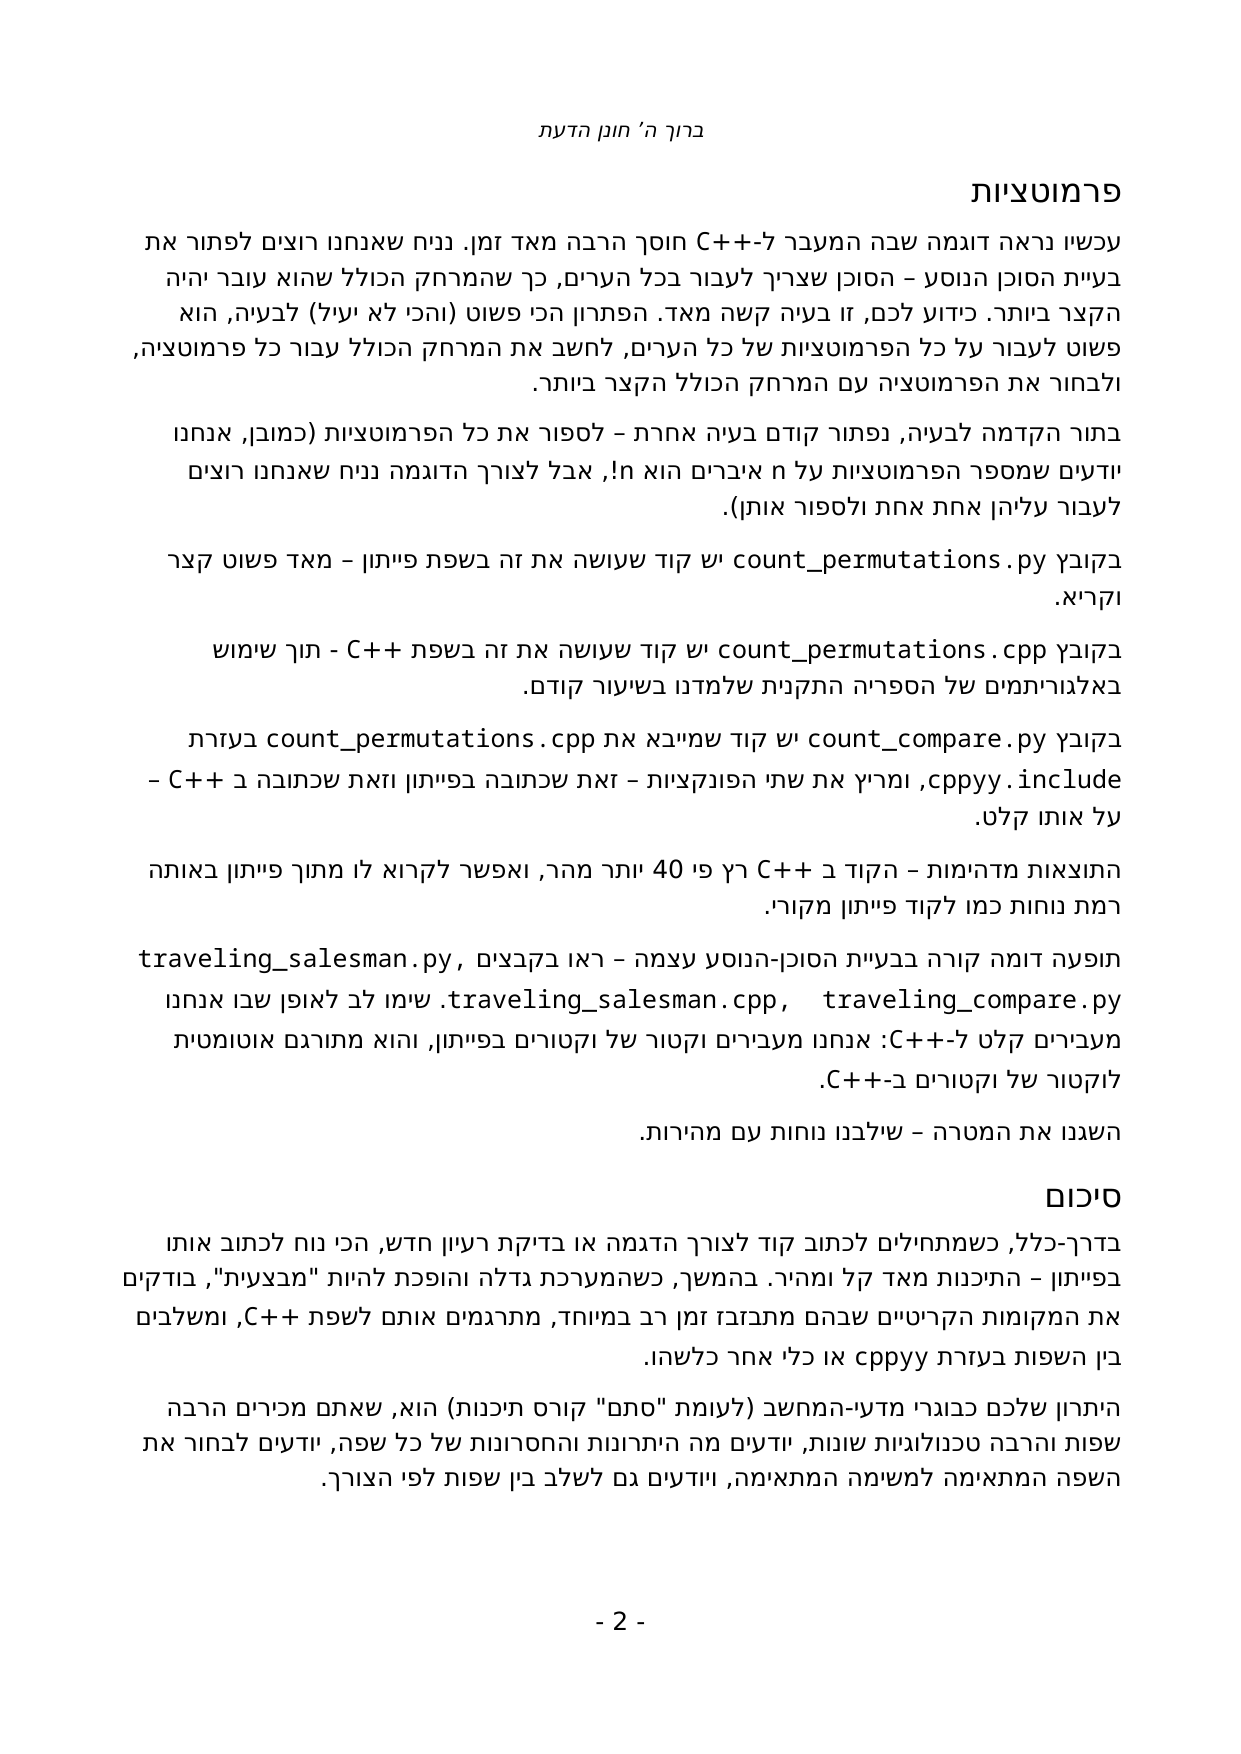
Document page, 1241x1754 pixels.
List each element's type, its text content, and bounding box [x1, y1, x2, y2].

text עכשיו נראה דוגמה שבה המעבר ל-++C חוסך הרבה מאד זמן. נניח שאנחנו רוצים לפתור את בעיית הסוכן הנוסע – הסוכן שצריך לעבור בכל הערים, כך שהמרחק הכולל שהוא עובר יהיה הקצר ביותר. כידוע לכם, זו בעיה קשה מאד. הפתרון הכי פשוט (והכי לא יעיל) לבעיה, הוא פשוט לעבור על כל הפרמוטציות של כל הערים, לחשב את המרחק הכולל עבור כל פרמוטציה, ולבחור את הפרמוטציה עם המרחק הכולל הקצר ביותר. [118, 223, 1122, 397]
text תופעה דומה קורה בבעיית הסוכן-הנוסע עצמה – ראו בקבצים traveling_salesman.py, traveling_salesman.cpp, traveling_compare.py. שימו לב לאופן שבו אנחנו מעבירים קלט ל-++C: אנחנו מעבירים וקטור של וקטורים בפייתון, והוא מתורגם אוטומטית לוקטור של וקטורים ב-++C. [118, 941, 1122, 1096]
text השגנו את המטרה – שילבנו נוחות עם מהירות. [118, 1117, 1122, 1146]
subtitle סיכום [118, 1177, 1122, 1216]
text בדרך-כלל, כשמתחילים לכתוב קוד לצורך הדגמה או בדיקת רעיון חדש, הכי נוח לכתוב אותו בפייתון – התיכנות מאד קל ומהיר. בהמשך, כשהמערכת גדלה והופכת להיות "מבצעית", בודקים את המקומות הקריטיים שבהם מתבזבז זמן רב במיוחד, מתרגמים אותם לשפת ++C, ומשלבים בין השפות בעזרת cppyy או כלי אחר כלשהו. [118, 1228, 1122, 1372]
text בקובץ count_permutations.py יש קוד שעושה את זה בשפת פייתון – מאד פשוט קצר וקריא. [118, 542, 1122, 611]
subtitle פרמוטציות [118, 172, 1122, 211]
text בקובץ count_compare.py יש קוד שמייבא את count_permutations.cpp בעזרת cppyy.include, ומריץ את שתי הפונקציות – זאת שכתובה בפייתון וזאת שכתובה ב ++C – על אותו קלט. [118, 721, 1122, 831]
text היתרון שלכם כבוגרי מדעי-המחשב (לעומת "סתם" קורס תיכנות) הוא, שאתם מכירים הרבה שפות והרבה טכנולוגיות שונות, יודעים מה היתרונות והחסרונות של כל שפה, יודעים לבחור את השפה המתאימה למשימה המתאימה, ויודעים גם לשלב בין שפות לפי הצורך. [118, 1394, 1122, 1493]
text בקובץ count_permutations.cpp יש קוד שעושה את זה בשפת ++C - תוך שימוש באלגוריתמים של הספריה התקנית שלמדנו בשיעור קודם. [118, 632, 1122, 701]
text בתור הקדמה לבעיה, נפתור קודם בעיה אחרת – לספור את כל הפרמוטציות (כמובן, אנחנו יודעים שמספר הפרמוטציות על n איברים הוא n!, אבל לצורך הדוגמה נניח שאנחנו רוצים לעבור עליהן אחת אחת ולספור אותן). [118, 418, 1122, 522]
text התוצאות מדהימות – הקוד ב ++C רץ פי 40 יותר מהר, ואפשר לקרוא לו מתוך פייתון באותה רמת נוחות כמו לקוד פייתון מקורי. [118, 851, 1122, 921]
